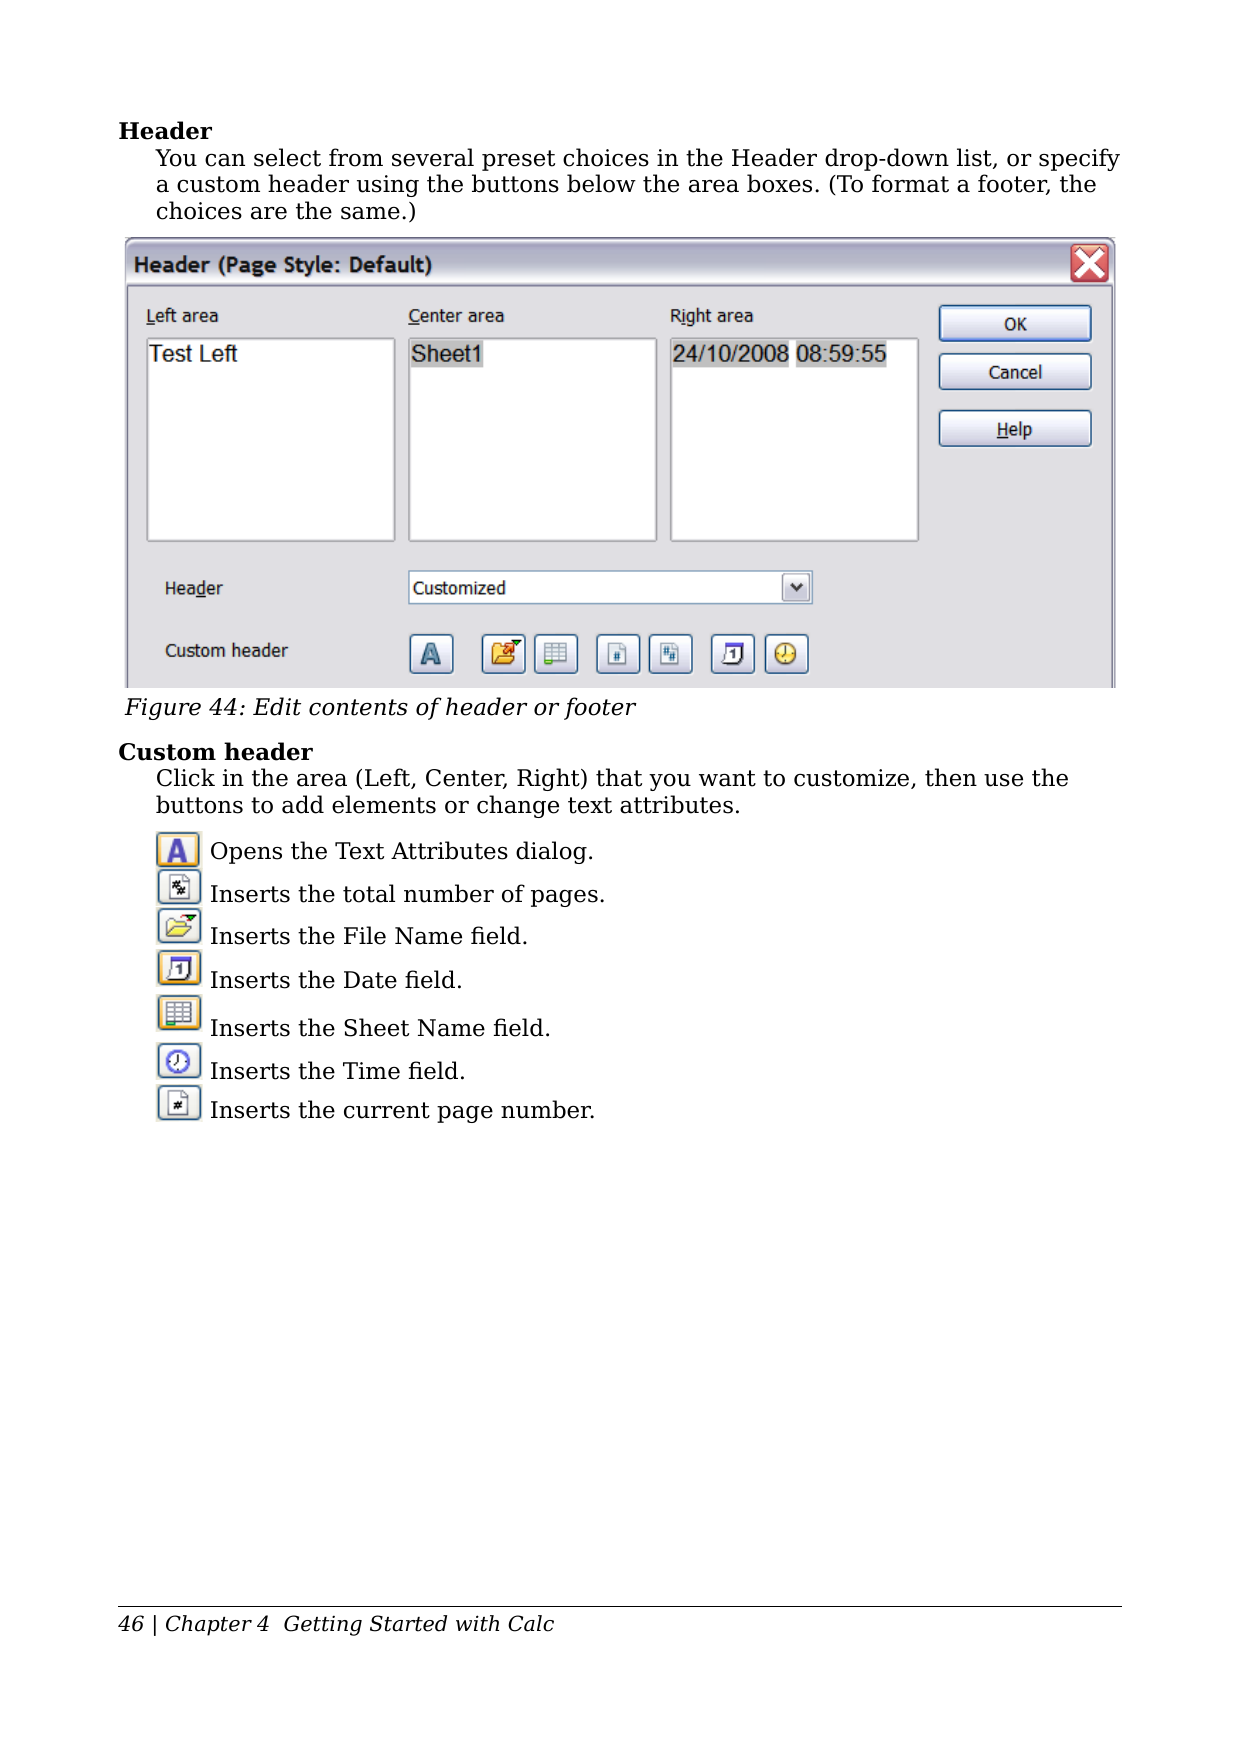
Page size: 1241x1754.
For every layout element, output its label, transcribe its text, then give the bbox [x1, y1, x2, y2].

text Inserts the current page number. [156, 1085, 1122, 1124]
text Opens the Text Attributes dialog. [203, 831, 1122, 869]
text You can select from several preset choices in the Header drop-down list, or specify a custom header using the buttons below the area boxes. (To format a footer, the choices are the same.) [156, 145, 1122, 225]
picture [155, 1084, 203, 1122]
text Figure 44: Edit contents of header or footer [125, 694, 1116, 720]
picture [155, 949, 203, 987]
picture [155, 907, 203, 945]
text Inserts the File Name field. [156, 908, 1122, 949]
text Inserts the Time field. [156, 1042, 1122, 1085]
picture [155, 831, 203, 906]
text Click in the area (Left, Center, Right) that you want to customize, then use the buttons to add elements or change text attributes. [156, 766, 1122, 819]
text Inserts the Sheet Name field. [156, 994, 1122, 1042]
text Header [118, 118, 1122, 145]
text Custom header [118, 739, 1122, 766]
picture [124, 237, 1116, 688]
text Inserts the total number of pages. [156, 869, 1122, 908]
picture [155, 994, 203, 1032]
text Inserts the Date field. [156, 949, 1122, 994]
picture [155, 1042, 203, 1080]
